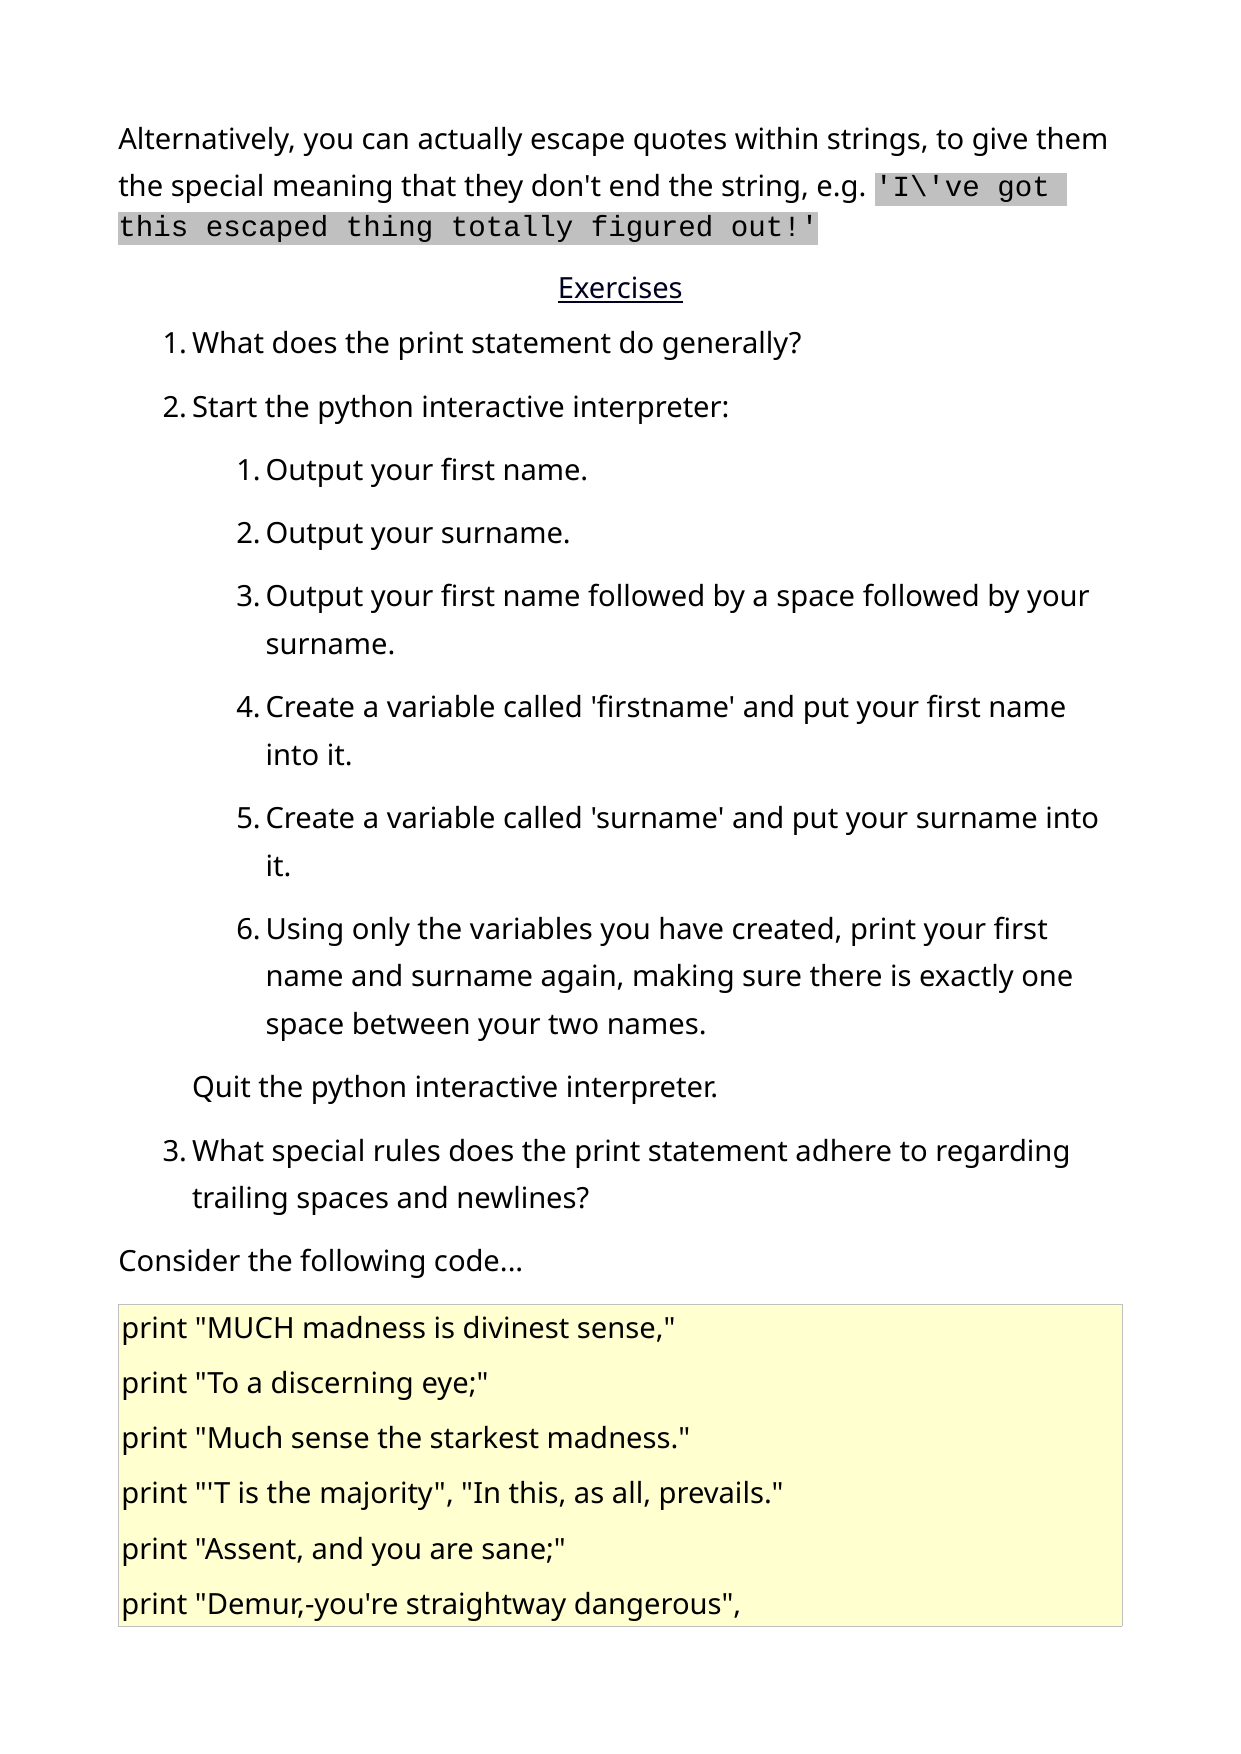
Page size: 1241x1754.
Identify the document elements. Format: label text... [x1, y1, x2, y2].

list Create a variable called 'surname' and put your surname into it. [236, 797, 1122, 884]
text print "To a discerning eye;" [119, 1359, 1122, 1402]
list What does the print statement do generally? [162, 323, 1122, 362]
list Using only the variables you have created, print your first name and surname again, making sure there is exactly one space between your two names. [236, 908, 1122, 1043]
text Alternatively, you can actually escape quotes within strings, to give them the special meaning that they don't end the string, e.g. 'I\'ve got this escaped thing totally figured out!' [118, 118, 1122, 245]
list Output your first name followed by a space followed by your surname. [236, 576, 1122, 663]
text Consider the following code... [118, 1241, 1122, 1280]
list Output your surname. [236, 512, 1122, 552]
list What special rules does the print statement adhere to regarding trailing spaces and newlines? [162, 1130, 1122, 1217]
text print "Much sense the starkest madness." [119, 1414, 1122, 1457]
text print "Demur,-you're straightway dangerous", [119, 1580, 1122, 1626]
subtitle Exercises [118, 267, 1122, 307]
text print "MUCH madness is divinest sense," [119, 1305, 1122, 1347]
list Create a variable called 'firstname' and put your first name into it. [236, 686, 1122, 774]
text print "'T is the majority", "In this, as all, prevails." [119, 1470, 1122, 1512]
list Start the python interactive interpreter: [162, 386, 1122, 426]
text print "Assent, and you are sane;" [119, 1525, 1122, 1568]
list Quit the python interactive interpreter. [162, 1067, 1122, 1106]
list Output your first name. [236, 449, 1122, 489]
